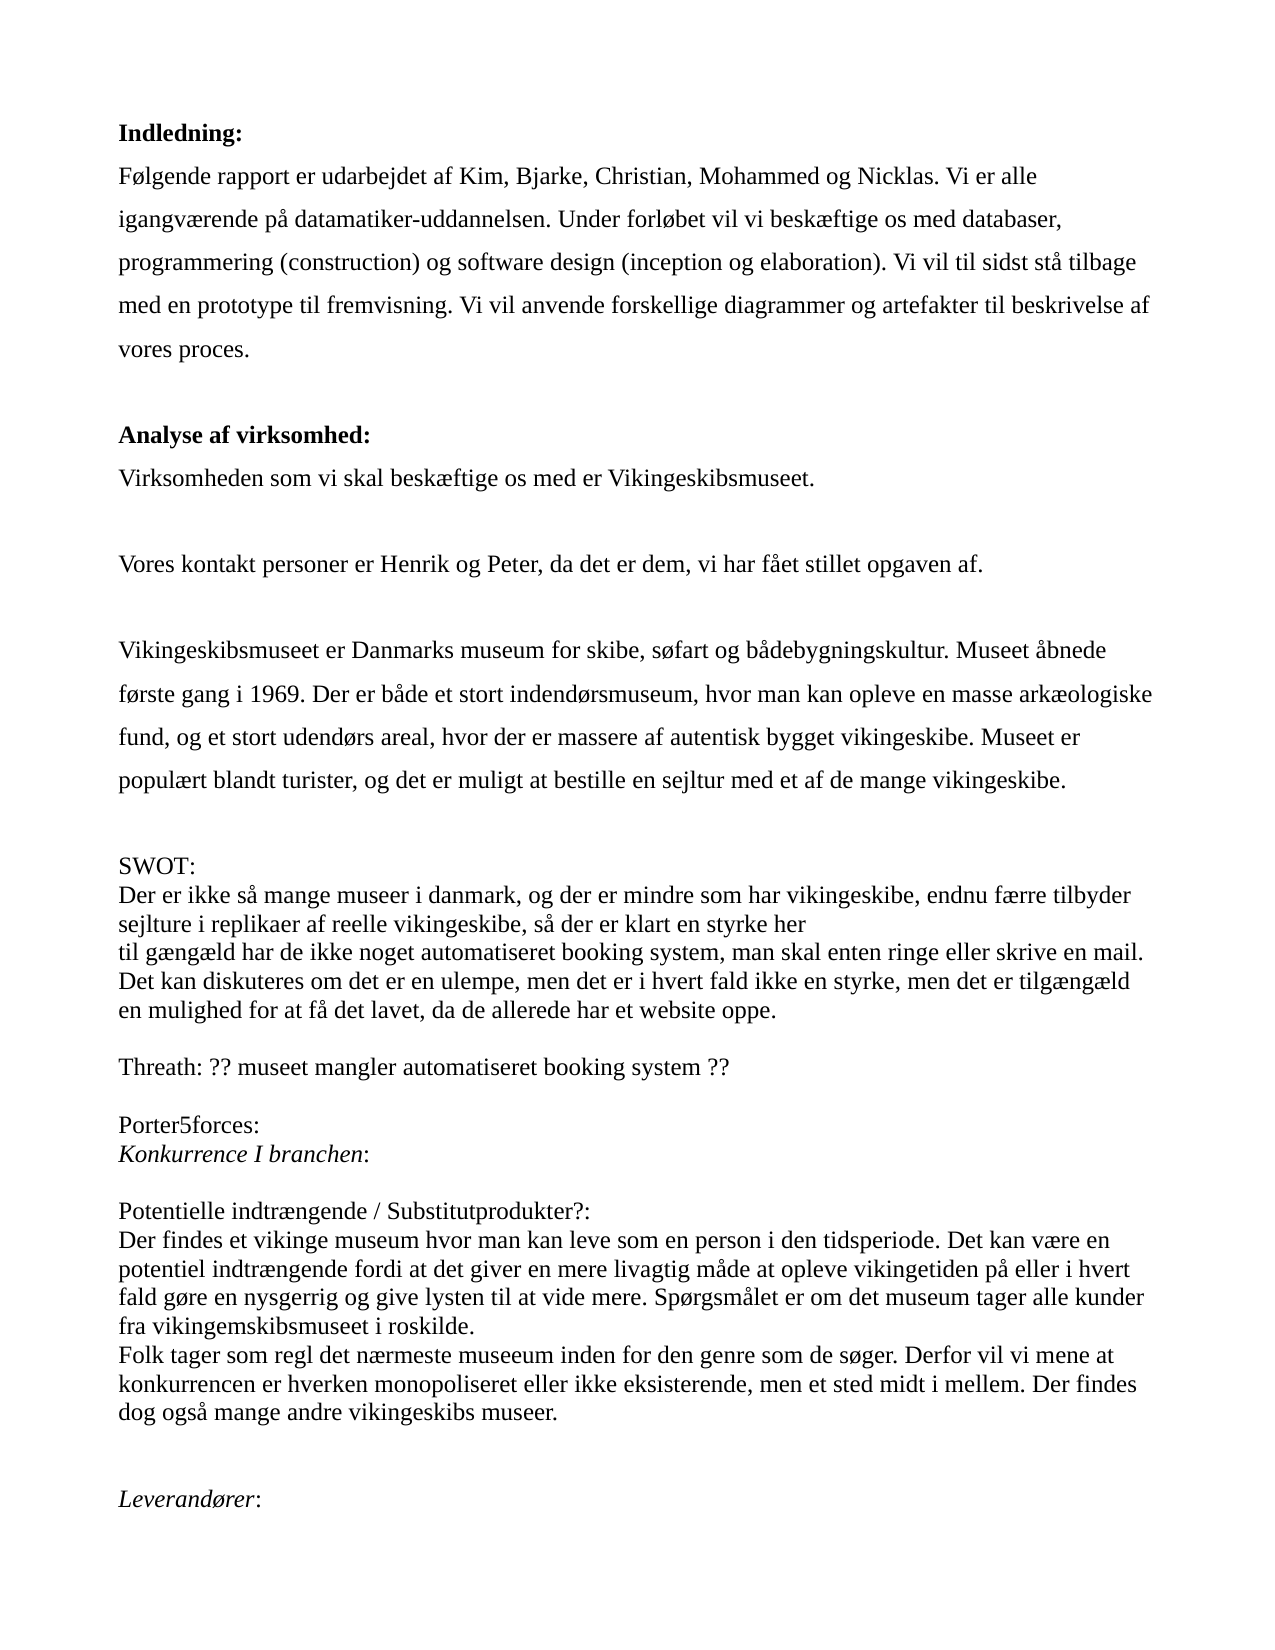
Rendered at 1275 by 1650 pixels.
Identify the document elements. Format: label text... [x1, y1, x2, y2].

text til gængæld har de ikke noget automatiseret booking system, man skal enten ringe eller skrive en mail. Det kan diskuteres om det er en ulempe, men det er i hvert fald ikke en styrke, men det er tilgængæld en mulighed for at få det lavet, da de allerede har et website oppe. [118, 937, 1157, 1024]
text Der findes et vikinge museum hvor man kan leve som en person i den tidsperiode. Det kan være en potentiel indtrængende fordi at det giver en mere livagtig måde at opleve vikingetiden på eller i hvert fald gøre en nysgerrig og give lysten til at vide mere. Spørgsmålet er om det museum tager alle kunder fra vikingemskibsmuseet i roskilde. [118, 1225, 1157, 1340]
text Virksomheden som vi skal beskæftige os med er Vikingeskibsmuseet. [118, 463, 1157, 492]
text Threath: ?? museet mangler automatiseret booking system ?? [118, 1052, 1157, 1081]
text Folk tager som regl det nærmeste museeum inden for den genre som de søger. Derfor vil vi mene at konkurrencen er hverken monopoliseret eller ikke eksisterende, men et sted midt i mellem. Der findes dog også mange andre vikingeskibs museer. [118, 1340, 1157, 1426]
text Analyse af virksomhed: [118, 420, 1157, 449]
text Følgende rapport er udarbejdet af Kim, Bjarke, Christian, Mohammed og Nicklas. Vi er alle igangværende på datamatiker-uddannelsen. Under forløbet vil vi beskæftige os med databaser, programmering (construction) og software design (inception og elaboration). Vi vil til sidst stå tilbage med en prototype til fremvisning. Vi vil anvende forskellige diagrammer og artefakter til beskrivelse af vores proces. [118, 161, 1157, 362]
text Potentielle indtrængende / Substitutprodukter?: [118, 1196, 1157, 1225]
text Indledning: [118, 118, 1157, 147]
text Vikingeskibsmuseet er Danmarks museum for skibe, søfart og bådebygningskultur. Museet åbnede første gang i 1969. Der er både et stort indendørsmuseum, hvor man kan opleve en masse arkæologiske fund, og et stort udendørs areal, hvor der er massere af autentisk bygget vikingeskibe. Museet er populært blandt turister, og det er muligt at bestille en sejltur med et af de mange vikingeskibe. [118, 636, 1157, 794]
text Konkurrence I branchen: [118, 1139, 1157, 1167]
text Vores kontakt personer er Henrik og Peter, da det er dem, vi har fået stillet opgaven af. [118, 549, 1157, 578]
text SWOT: [118, 851, 1157, 880]
text Porter5forces: [118, 1110, 1157, 1139]
text Leverandører: [118, 1484, 1157, 1512]
text Der er ikke så mange museer i danmark, og der er mindre som har vikingeskibe, endnu færre tilbyder sejlture i replikaer af reelle vikingeskibe, så der er klart en styrke her [118, 880, 1157, 937]
